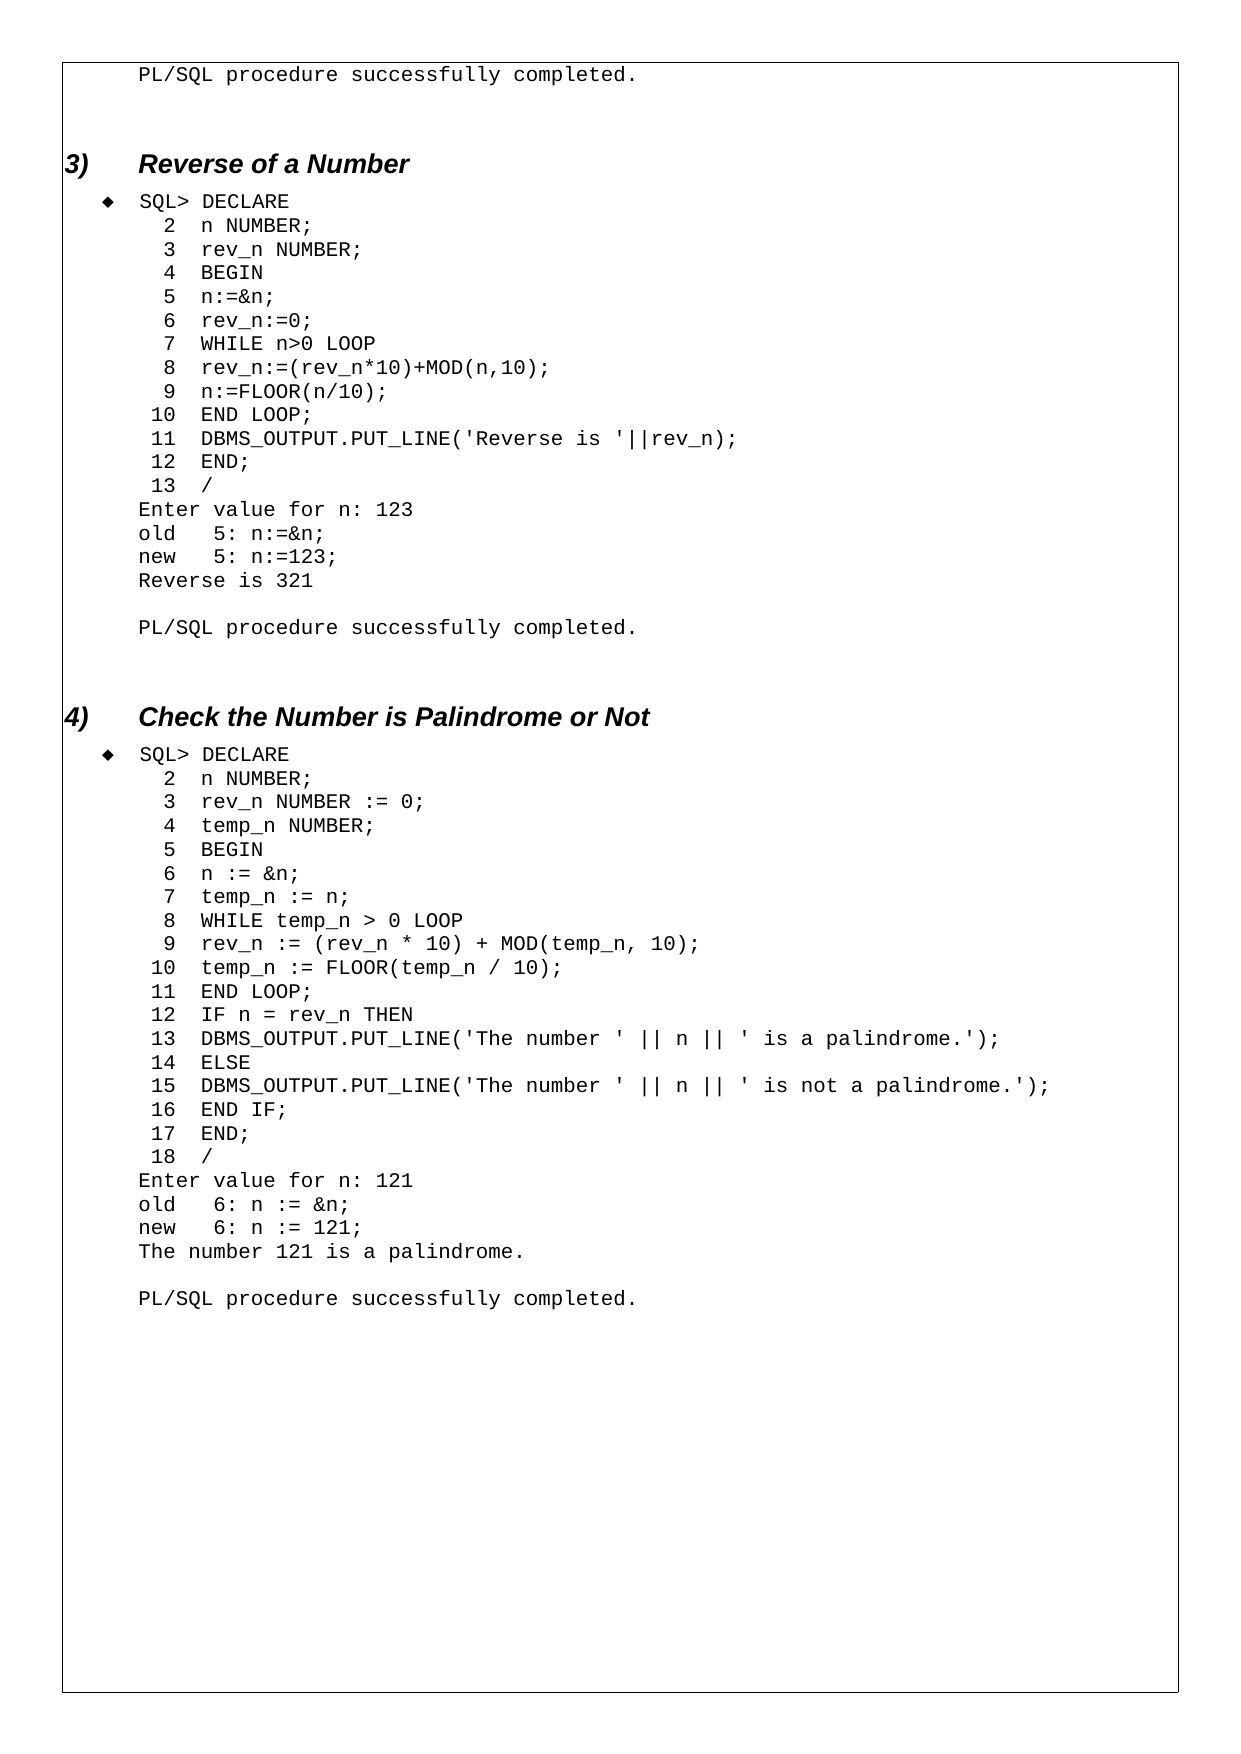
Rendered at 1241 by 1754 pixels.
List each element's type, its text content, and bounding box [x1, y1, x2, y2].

text PL/SQL procedure successfully completed. [138, 617, 1176, 641]
text The number 121 is a palindrome. [138, 1241, 1176, 1264]
text Enter value for n: 121 [138, 1170, 1176, 1193]
text 13 / [138, 475, 1176, 499]
text 5 BEGIN [138, 839, 1176, 862]
text 6 rev_n:=0; [138, 310, 1176, 333]
text 6 n := &n; [138, 862, 1176, 886]
text 13 DBMS_OUTPUT.PUT_LINE('The number ' || n || ' is a palindrome.'); [138, 1028, 1176, 1052]
text 9 rev_n := (rev_n * 10) + MOD(temp_n, 10); [138, 933, 1176, 957]
text 2 n NUMBER; [138, 768, 1176, 792]
text 2 n NUMBER; [138, 215, 1176, 239]
text Enter value for n: 123 [138, 499, 1176, 522]
text 12 END; [138, 452, 1176, 475]
text new 5: n:=123; [138, 546, 1176, 570]
text 10 END LOOP; [138, 404, 1176, 428]
text 4 temp_n NUMBER; [138, 815, 1176, 839]
text 17 END; [138, 1123, 1176, 1146]
text 4 BEGIN [138, 262, 1176, 286]
text 8 rev_n:=(rev_n*10)+MOD(n,10); [138, 357, 1176, 381]
text 11 DBMS_OUTPUT.PUT_LINE('Reverse is '||rev_n); [138, 428, 1176, 452]
text old 5: n:=&n; [138, 522, 1176, 546]
text 7 temp_n := n; [138, 886, 1176, 910]
subtitle Reverse of a Number [64, 148, 1176, 179]
text 10 temp_n := FLOOR(temp_n / 10); [138, 957, 1176, 981]
text 5 n:=&n; [138, 286, 1176, 310]
text new 6: n := 121; [138, 1217, 1176, 1241]
text 3 rev_n NUMBER := 0; [138, 792, 1176, 815]
text 11 END LOOP; [138, 981, 1176, 1004]
text 9 n:=FLOOR(n/10); [138, 381, 1176, 404]
subtitle Check the Number is Palindrome or Not [64, 701, 1176, 732]
text PL/SQL procedure successfully completed. [138, 1288, 1176, 1312]
text 3 rev_n NUMBER; [138, 239, 1176, 262]
text 15 DBMS_OUTPUT.PUT_LINE('The number ' || n || ' is not a palindrome.'); [138, 1075, 1176, 1099]
list SQL> DECLARE [102, 191, 1176, 215]
text 8 WHILE temp_n > 0 LOOP [138, 910, 1176, 933]
text 12 IF n = rev_n THEN [138, 1004, 1176, 1028]
text 18 / [138, 1146, 1176, 1170]
text PL/SQL procedure successfully completed. [138, 64, 1176, 88]
text 7 WHILE n>0 LOOP [138, 333, 1176, 357]
text Reverse is 321 [138, 570, 1176, 593]
text old 6: n := &n; [138, 1193, 1176, 1217]
text 16 END IF; [138, 1099, 1176, 1123]
list SQL> DECLARE [102, 744, 1176, 768]
text 14 ELSE [138, 1052, 1176, 1075]
